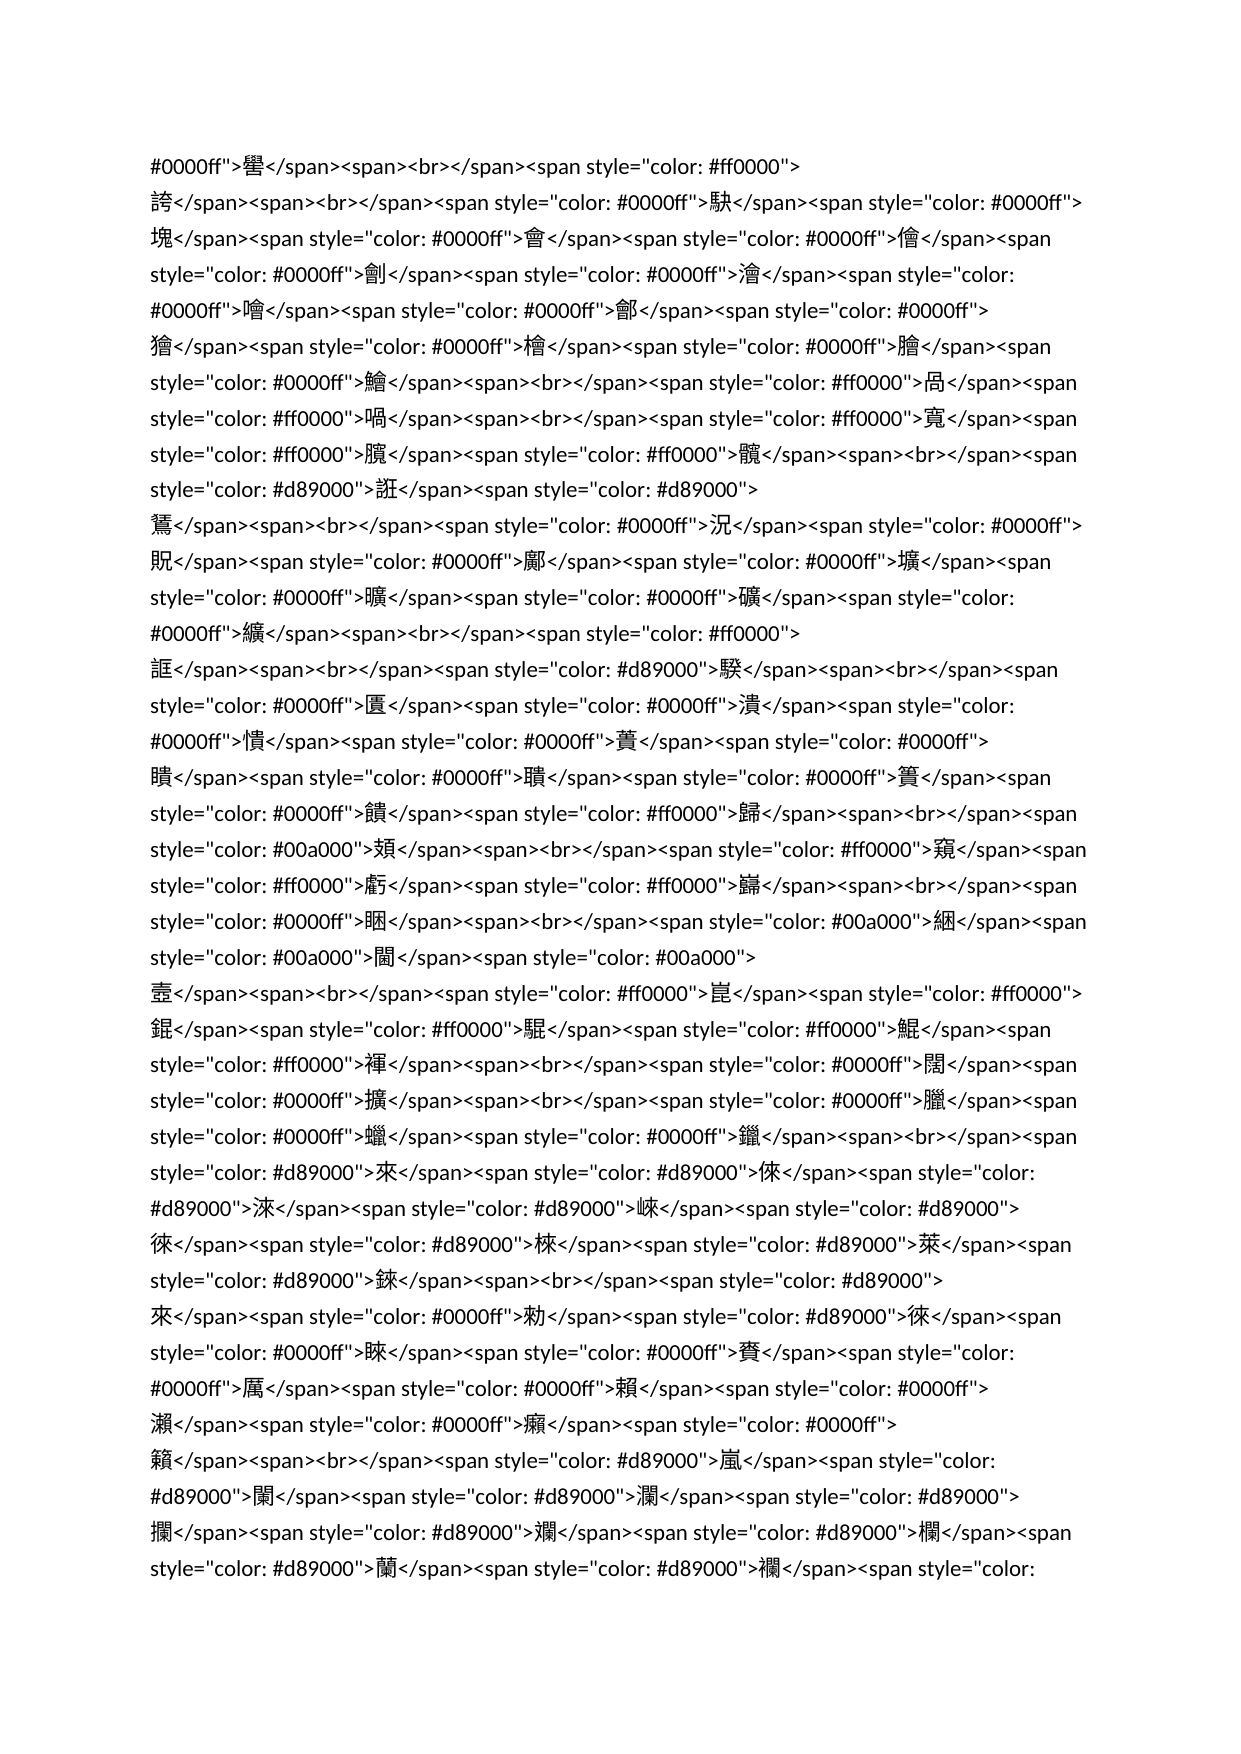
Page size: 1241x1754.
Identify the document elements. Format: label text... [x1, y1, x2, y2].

text #0000ff">嚳</span><span><br></span><span style="color: #ff0000">誇</span><span><br></span><span style="color: #0000ff">駃</span><span style="color: #0000ff">塊</span><span style="color: #0000ff">會</span><span style="color: #0000ff">儈</span><span style="color: #0000ff">劊</span><span style="color: #0000ff">澮</span><span style="color: #0000ff">噲</span><span style="color: #0000ff">鄶</span><span style="color: #0000ff">獪</span><span style="color: #0000ff">檜</span><span style="color: #0000ff">膾</span><span style="color: #0000ff">鱠</span><span><br></span><span style="color: #ff0000">咼</span><span style="color: #ff0000">喎</span><span><br></span><span style="color: #ff0000">寬</span><span style="color: #ff0000">臗</span><span style="color: #ff0000">髖</span><span><br></span><span style="color: #d89000">誑</span><span style="color: #d89000">鵟</span><span><br></span><span style="color: #0000ff">況</span><span style="color: #0000ff">貺</span><span style="color: #0000ff">鄺</span><span style="color: #0000ff">壙</span><span style="color: #0000ff">曠</span><span style="color: #0000ff">礦</span><span style="color: #0000ff">纊</span><span><br></span><span style="color: #ff0000">誆</span><span><br></span><span style="color: #d89000">騤</span><span><br></span><span style="color: #0000ff">匱</span><span style="color: #0000ff">潰</span><span style="color: #0000ff">憒</span><span style="color: #0000ff">蕢</span><span style="color: #0000ff">瞶</span><span style="color: #0000ff">聵</span><span style="color: #0000ff">簣</span><span style="color: #0000ff">饋</span><span style="color: #ff0000">歸</span><span><br></span><span style="color: #00a000">頍</span><span><br></span><span style="color: #ff0000">窺</span><span style="color: #ff0000">虧</span><span style="color: #ff0000">巋</span><span><br></span><span style="color: #0000ff">睏</span><span><br></span><span style="color: #00a000">綑</span><span style="color: #00a000">閫</span><span style="color: #00a000">壼</span><span><br></span><span style="color: #ff0000">崑</span><span style="color: #ff0000">錕</span><span style="color: #ff0000">騉</span><span style="color: #ff0000">鯤</span><span style="color: #ff0000">褌</span><span><br></span><span style="color: #0000ff">闊</span><span style="color: #0000ff">擴</span><span><br></span><span style="color: #0000ff">臘</span><span style="color: #0000ff">蠟</span><span style="color: #0000ff">鑞</span><span><br></span><span style="color: #d89000">來</span><span style="color: #d89000">倈</span><span style="color: #d89000">淶</span><span style="color: #d89000">崍</span><span style="color: #d89000">徠</span><span style="color: #d89000">棶</span><span style="color: #d89000">萊</span><span style="color: #d89000">錸</span><span><br></span><span style="color: #d89000">來</span><span style="color: #0000ff">勑</span><span style="color: #d89000">徠</span><span style="color: #0000ff">睞</span><span style="color: #0000ff">賚</span><span style="color: #0000ff">厲</span><span style="color: #0000ff">賴</span><span style="color: #0000ff">瀨</span><span style="color: #0000ff">癩</span><span style="color: #0000ff">籟</span><span><br></span><span style="color: #d89000">嵐</span><span style="color: #d89000">闌</span><span style="color: #d89000">瀾</span><span style="color: #d89000">攔</span><span style="color: #d89000">斕</span><span style="color: #d89000">欄</span><span style="color: #d89000">蘭</span><span style="color: #d89000">襴</span><span style="color: [150, 150, 1090, 1583]
